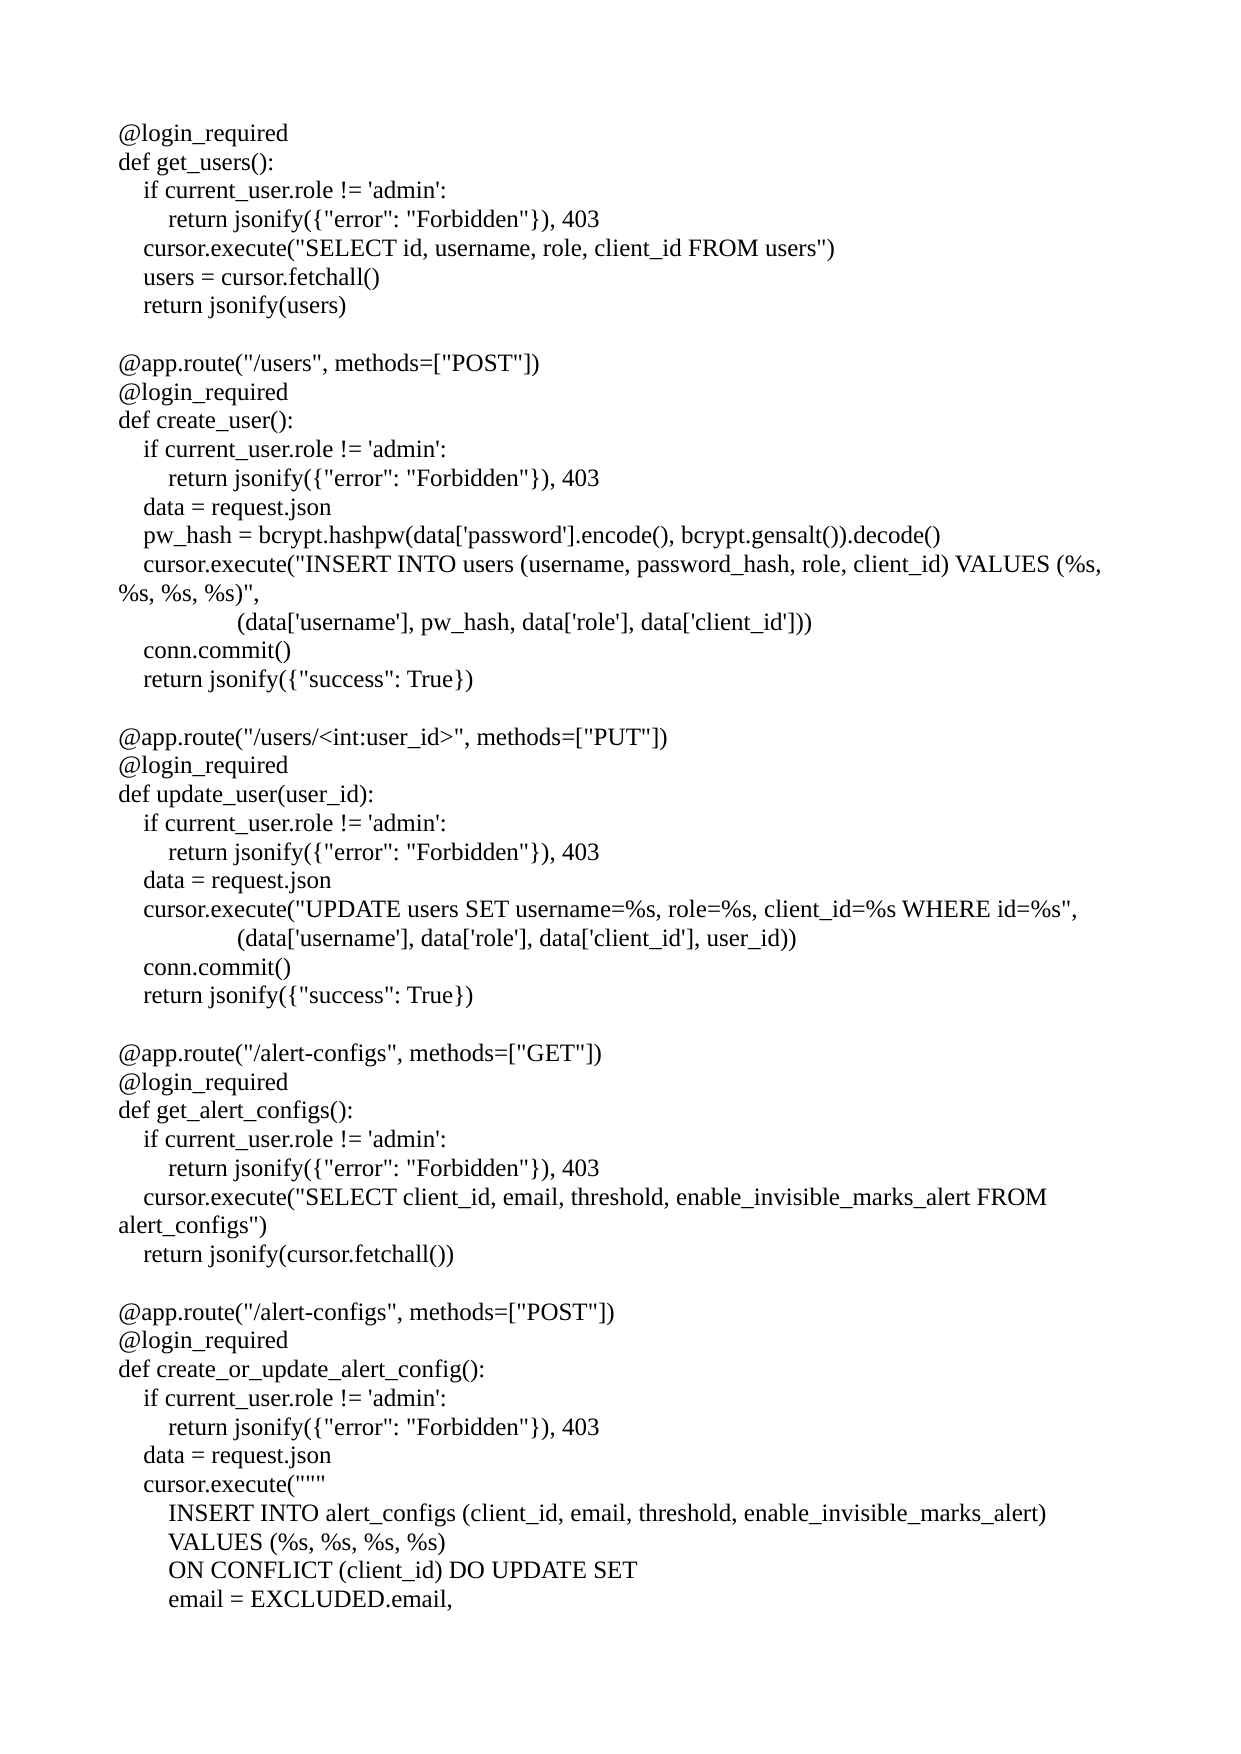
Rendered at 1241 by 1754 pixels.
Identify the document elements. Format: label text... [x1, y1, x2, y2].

text @login_required def get_users(): if current_user.role != 'admin': return jsonify({"error": "Forbidden"}), 403 cursor.execute("SELECT id, username, role, client_id FROM users") users = cursor.fetchall() return jsonify(users) @app.route("/users", methods=["POST"]) @login_required def create_user(): if current_user.role != 'admin': return jsonify({"error": "Forbidden"}), 403 data = request.json pw_hash = bcrypt.hashpw(data['password'].encode(), bcrypt.gensalt()).decode() cursor.execute("INSERT INTO users (username, password_hash, role, client_id) VALUES (%s, %s, %s, %s)", (data['username'], pw_hash, data['role'], data['client_id'])) conn.commit() return jsonify({"success": True}) @app.route("/users/<int:user_id>", methods=["PUT"]) @login_required def update_user(user_id): if current_user.role != 'admin': return jsonify({"error": "Forbidden"}), 403 data = request.json cursor.execute("UPDATE users SET username=%s, role=%s, client_id=%s WHERE id=%s", (data['username'], data['role'], data['client_id'], user_id)) conn.commit() return jsonify({"success": True}) @app.route("/alert-configs", methods=["GET"]) @login_required def get_alert_configs(): if current_user.role != 'admin': return jsonify({"error": "Forbidden"}), 403 cursor.execute("SELECT client_id, email, threshold, enable_invisible_marks_alert FROM alert_configs") return jsonify(cursor.fetchall()) @app.route("/alert-configs", methods=["POST"]) @login_required def create_or_update_alert_config(): if current_user.role != 'admin': return jsonify({"error": "Forbidden"}), 403 data = request.json cursor.execute(""" INSERT INTO alert_configs (client_id, email, threshold, enable_invisible_marks_alert) VALUES (%s, %s, %s, %s) ON CONFLICT (client_id) DO UPDATE SET email = EXCLUDED.email, [118, 118, 1122, 1613]
